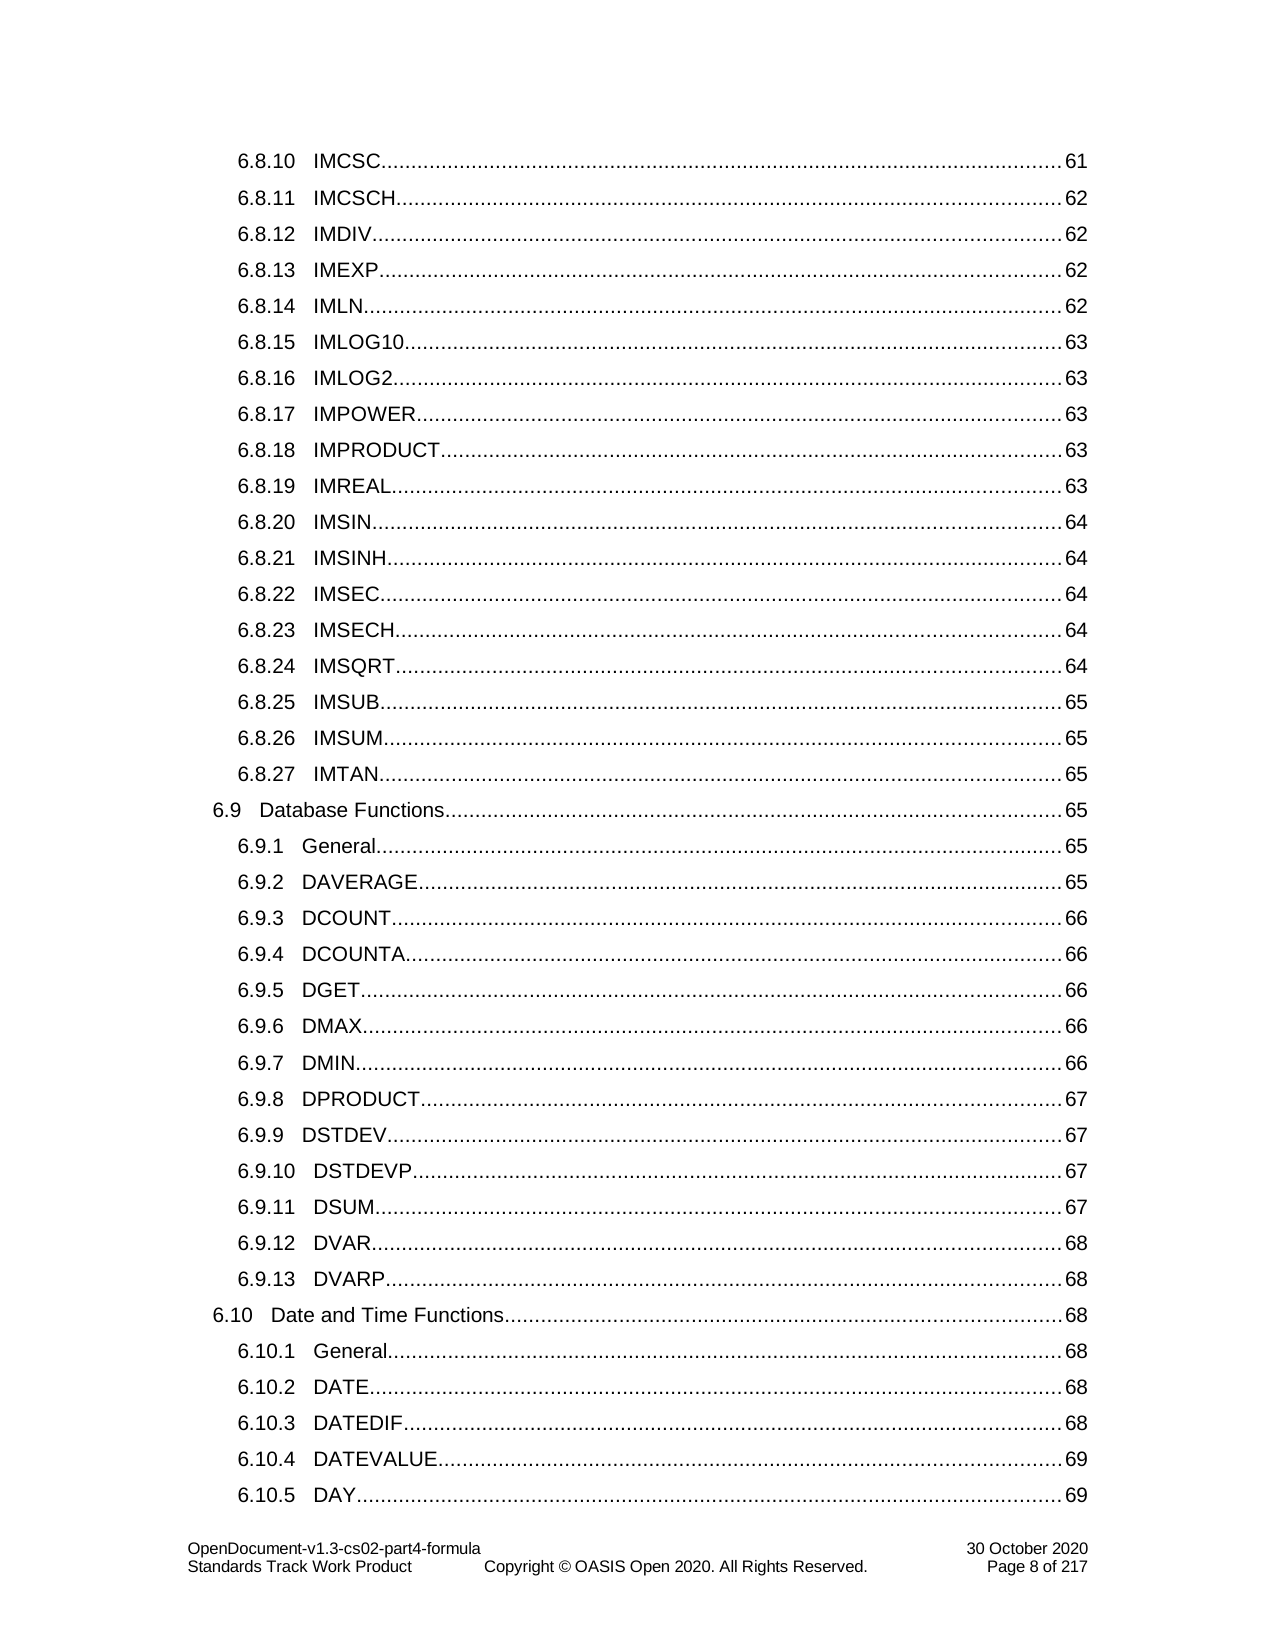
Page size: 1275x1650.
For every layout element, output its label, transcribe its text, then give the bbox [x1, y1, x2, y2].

text 6.9.2 DAVERAGE 65 [237, 871, 1088, 894]
text 6.8.16 IMLOG2 63 [237, 366, 1088, 390]
text 6.8.18 IMPRODUCT 63 [237, 438, 1088, 462]
text 6.9.9 DSTDEV 67 [237, 1123, 1088, 1147]
text 6.10.5 DAY 69 [237, 1483, 1088, 1507]
text 6.8.24 IMSQRT 64 [237, 654, 1088, 678]
text 6.8.13 IMEXP 62 [237, 258, 1088, 282]
text 6.8.26 IMSUM 65 [237, 727, 1088, 750]
text 6.9.3 DCOUNT 66 [237, 907, 1088, 930]
text 6.10.3 DATEDIF 68 [237, 1411, 1088, 1435]
text 6.8.14 IMLN 62 [237, 294, 1088, 318]
text 6.8.11 IMCSCH 62 [237, 186, 1088, 209]
text 6.9.1 General 65 [237, 835, 1088, 858]
text 6.8.17 IMPOWER 63 [237, 402, 1088, 426]
text 6.9.5 DGET 66 [237, 979, 1088, 1002]
text 6.8.19 IMREAL 63 [237, 474, 1088, 498]
text 6.8.15 IMLOG10 63 [237, 330, 1088, 354]
text 6.8.25 IMSUB 65 [237, 691, 1088, 714]
text 6.8.22 IMSEC 64 [237, 582, 1088, 606]
text 6.8.20 IMSIN 64 [237, 510, 1088, 534]
text 6.10.2 DATE 68 [237, 1375, 1088, 1399]
text 6.9.10 DSTDEVP 67 [237, 1159, 1088, 1183]
text 6.8.21 IMSINH 64 [237, 546, 1088, 570]
text 6.9.8 DPRODUCT 67 [237, 1087, 1088, 1111]
text 6.9.6 DMAX 66 [237, 1015, 1088, 1038]
text 6.9.7 DMIN 66 [237, 1051, 1088, 1074]
text 6.9 Database Functions 65 [212, 799, 1088, 822]
text 6.8.10 IMCSC 61 [237, 150, 1088, 173]
text 6.9.4 DCOUNTA 66 [237, 943, 1088, 966]
text 6.9.13 DVARP 68 [237, 1267, 1088, 1291]
text 6.9.12 DVAR 68 [237, 1231, 1088, 1255]
text 6.8.27 IMTAN 65 [237, 763, 1088, 786]
text 6.10.1 General 68 [237, 1339, 1088, 1363]
text 6.10.4 DATEVALUE 69 [237, 1447, 1088, 1471]
text 6.8.12 IMDIV 62 [237, 222, 1088, 246]
text 6.10 Date and Time Functions 68 [212, 1303, 1088, 1327]
text 6.8.23 IMSECH 64 [237, 618, 1088, 642]
text 6.9.11 DSUM 67 [237, 1195, 1088, 1219]
